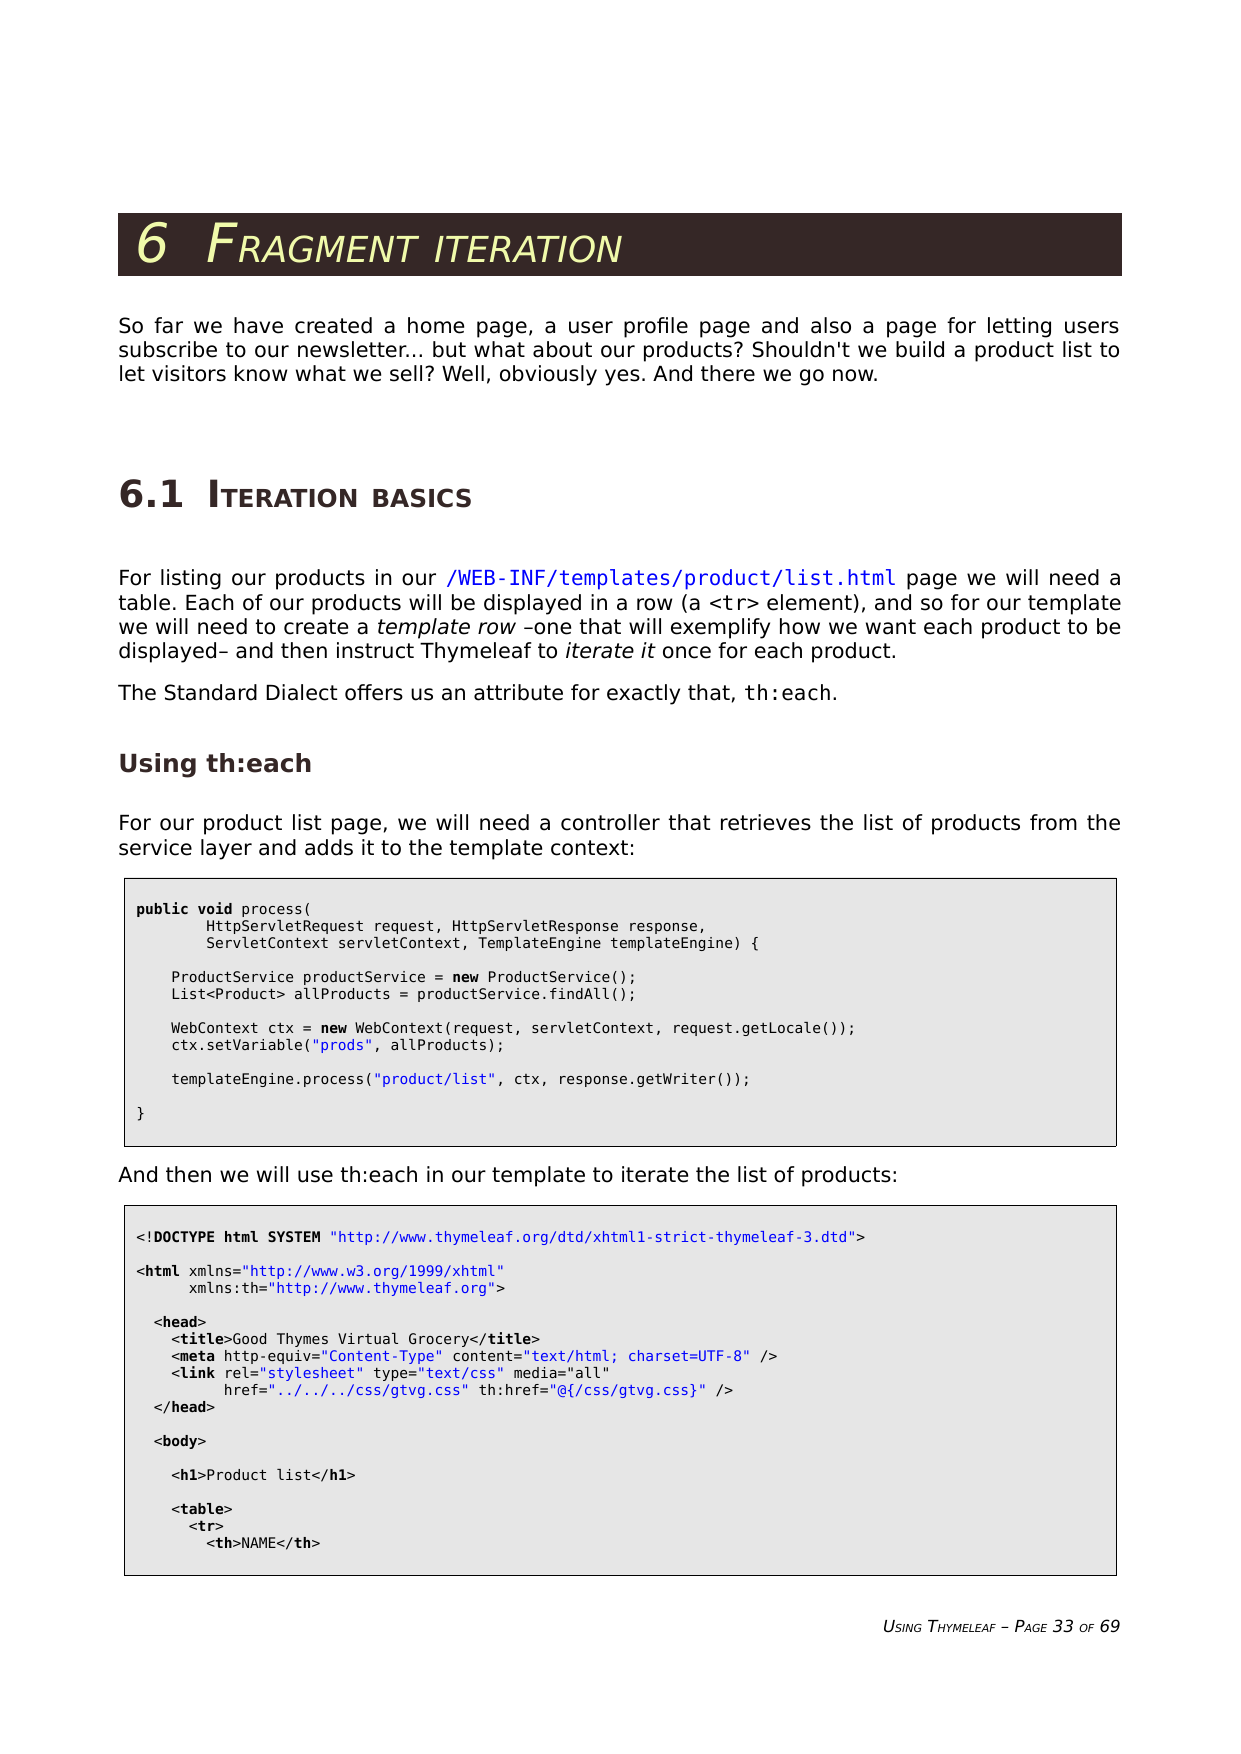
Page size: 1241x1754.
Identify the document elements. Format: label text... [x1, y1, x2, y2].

subtitle Fragment iteration [118, 213, 1122, 276]
text <!DOCTYPE html SYSTEM "http://www.thymeleaf.org/dtd/xhtml1-strict-thymeleaf-3.dtd"> <html xmlns="http://www.w3.org/1999/xhtml" xmlns:th="http://www.thymeleaf.org"> <head> <title>Good Thymes Virtual Grocery</title> <meta http-equiv="Content-Type" content="text/html; charset=UTF-8" /> <link rel="stylesheet" type="text/css" media="all" href="../../../css/gtvg.css" th:href="@{/css/gtvg.css}" /> </head> <body> <h1>Product list</h1> <table> <tr> <th>NAME</th> [125, 1206, 1116, 1575]
subtitle Iteration basics [118, 472, 1122, 516]
text The Standard Dialect offers us an attribute for exactly that, th:each. [118, 681, 1122, 705]
text public void process( HttpServletRequest request, HttpServletResponse response, ServletContext servletContext, TemplateEngine templateEngine) { ProductService productService = new ProductService(); List<Product> allProducts = productService.findAll(); WebContext ctx = new WebContext(request, servletContext, request.getLocale()); ctx.setVariable("prods", allProducts); templateEngine.process("product/list", ctx, response.getWriter()); } [125, 879, 1116, 1146]
text So far we have created a home page, a user profile page and also a page for letting users subscribe to our newsletter... but what about our products? Shouldn't we build a product list to let visitors know what we sell? Well, obviously yes. And there we go now. [118, 314, 1122, 387]
text For our product list page, we will need a controller that retrieves the list of products from the service layer and adds it to the template context: [118, 811, 1122, 860]
subtitle Using th:each [118, 749, 1122, 779]
text For listing our products in our /WEB-INF/templates/product/list.html page we will need a table. Each of our products will be displayed in a row (a <tr> element), and so for our template we will need to create a template row –one that will exemplify how we want each product to be displayed– and then instruct Thymeleaf to iterate it once for each product. [118, 566, 1122, 663]
text And then we will use th:each in our template to iterate the list of products: [118, 1163, 1122, 1188]
